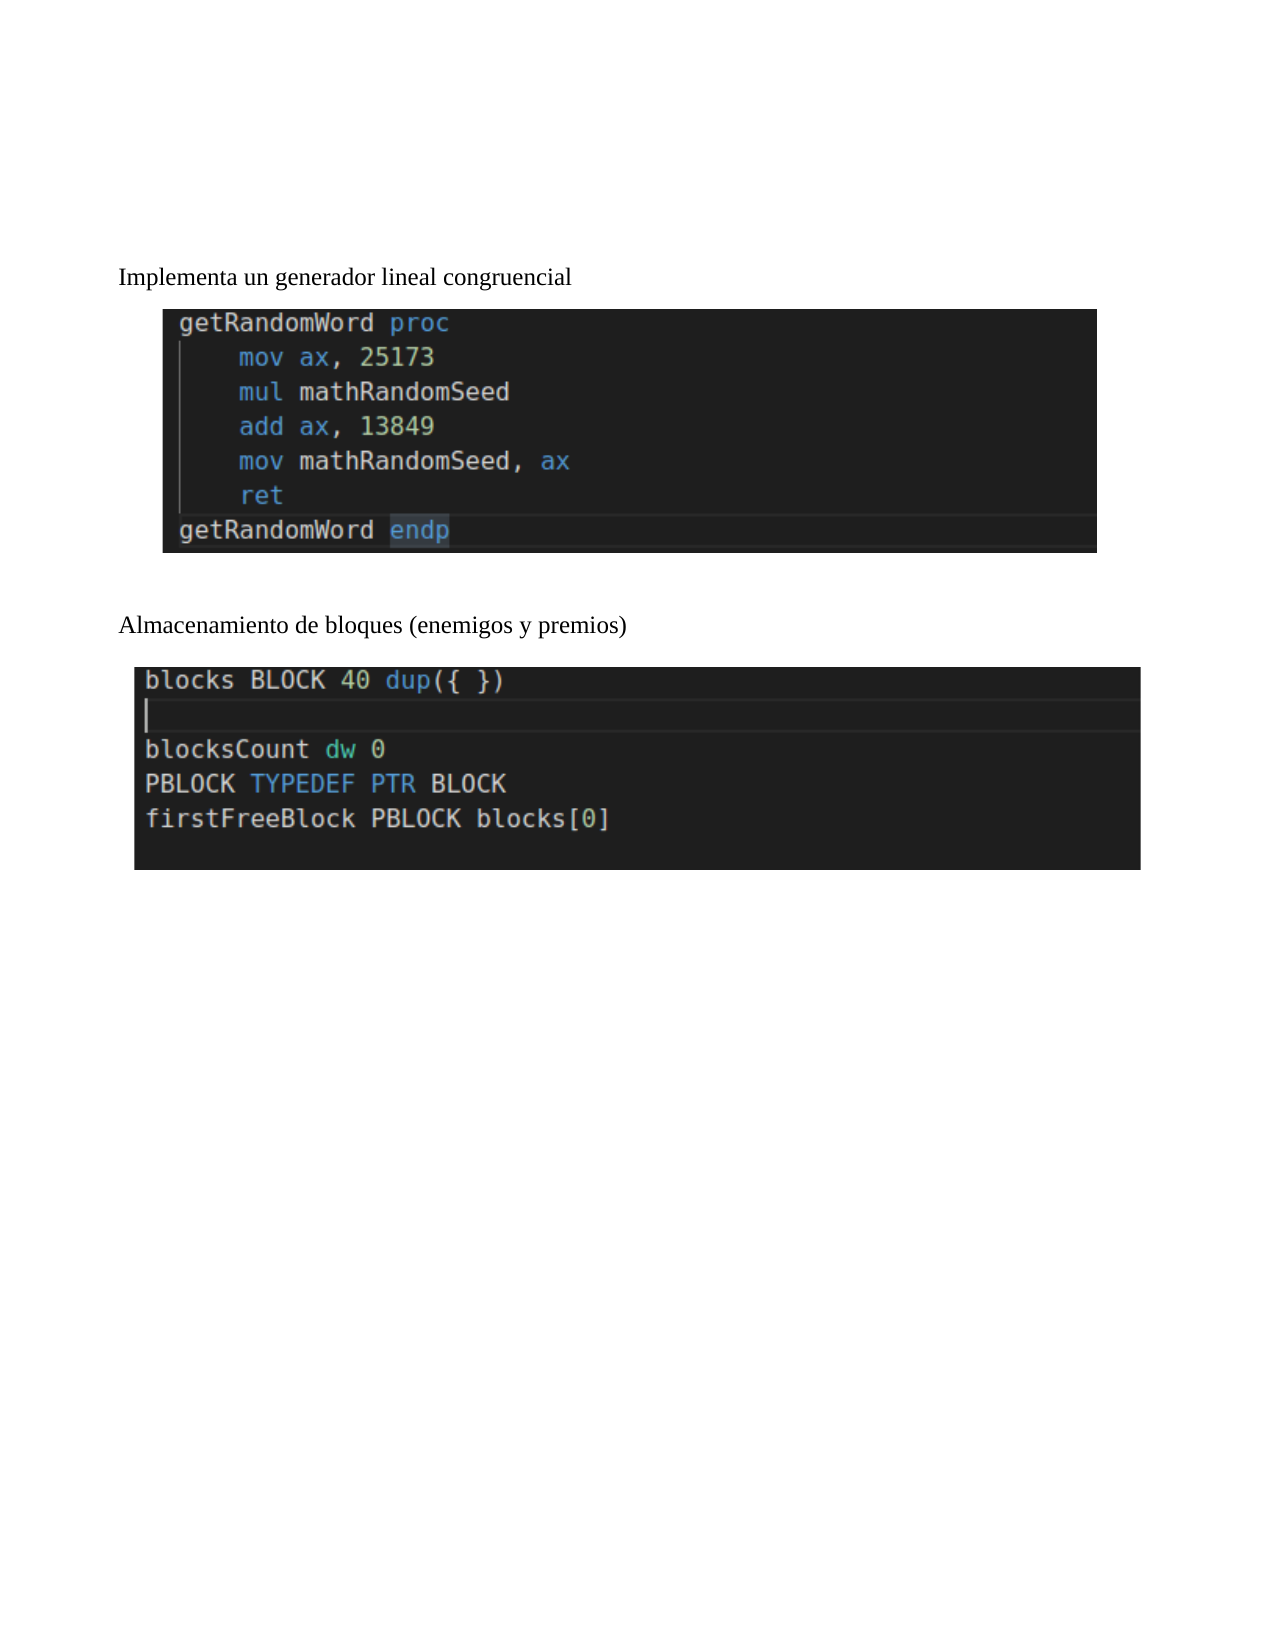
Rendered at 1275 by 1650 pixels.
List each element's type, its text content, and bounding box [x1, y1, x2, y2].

text Almacenamiento de bloques (enemigos y premios) [118, 610, 1157, 639]
picture [162, 309, 1097, 553]
text Implementa un generador lineal congruencial [118, 262, 1157, 291]
picture [134, 667, 1141, 870]
